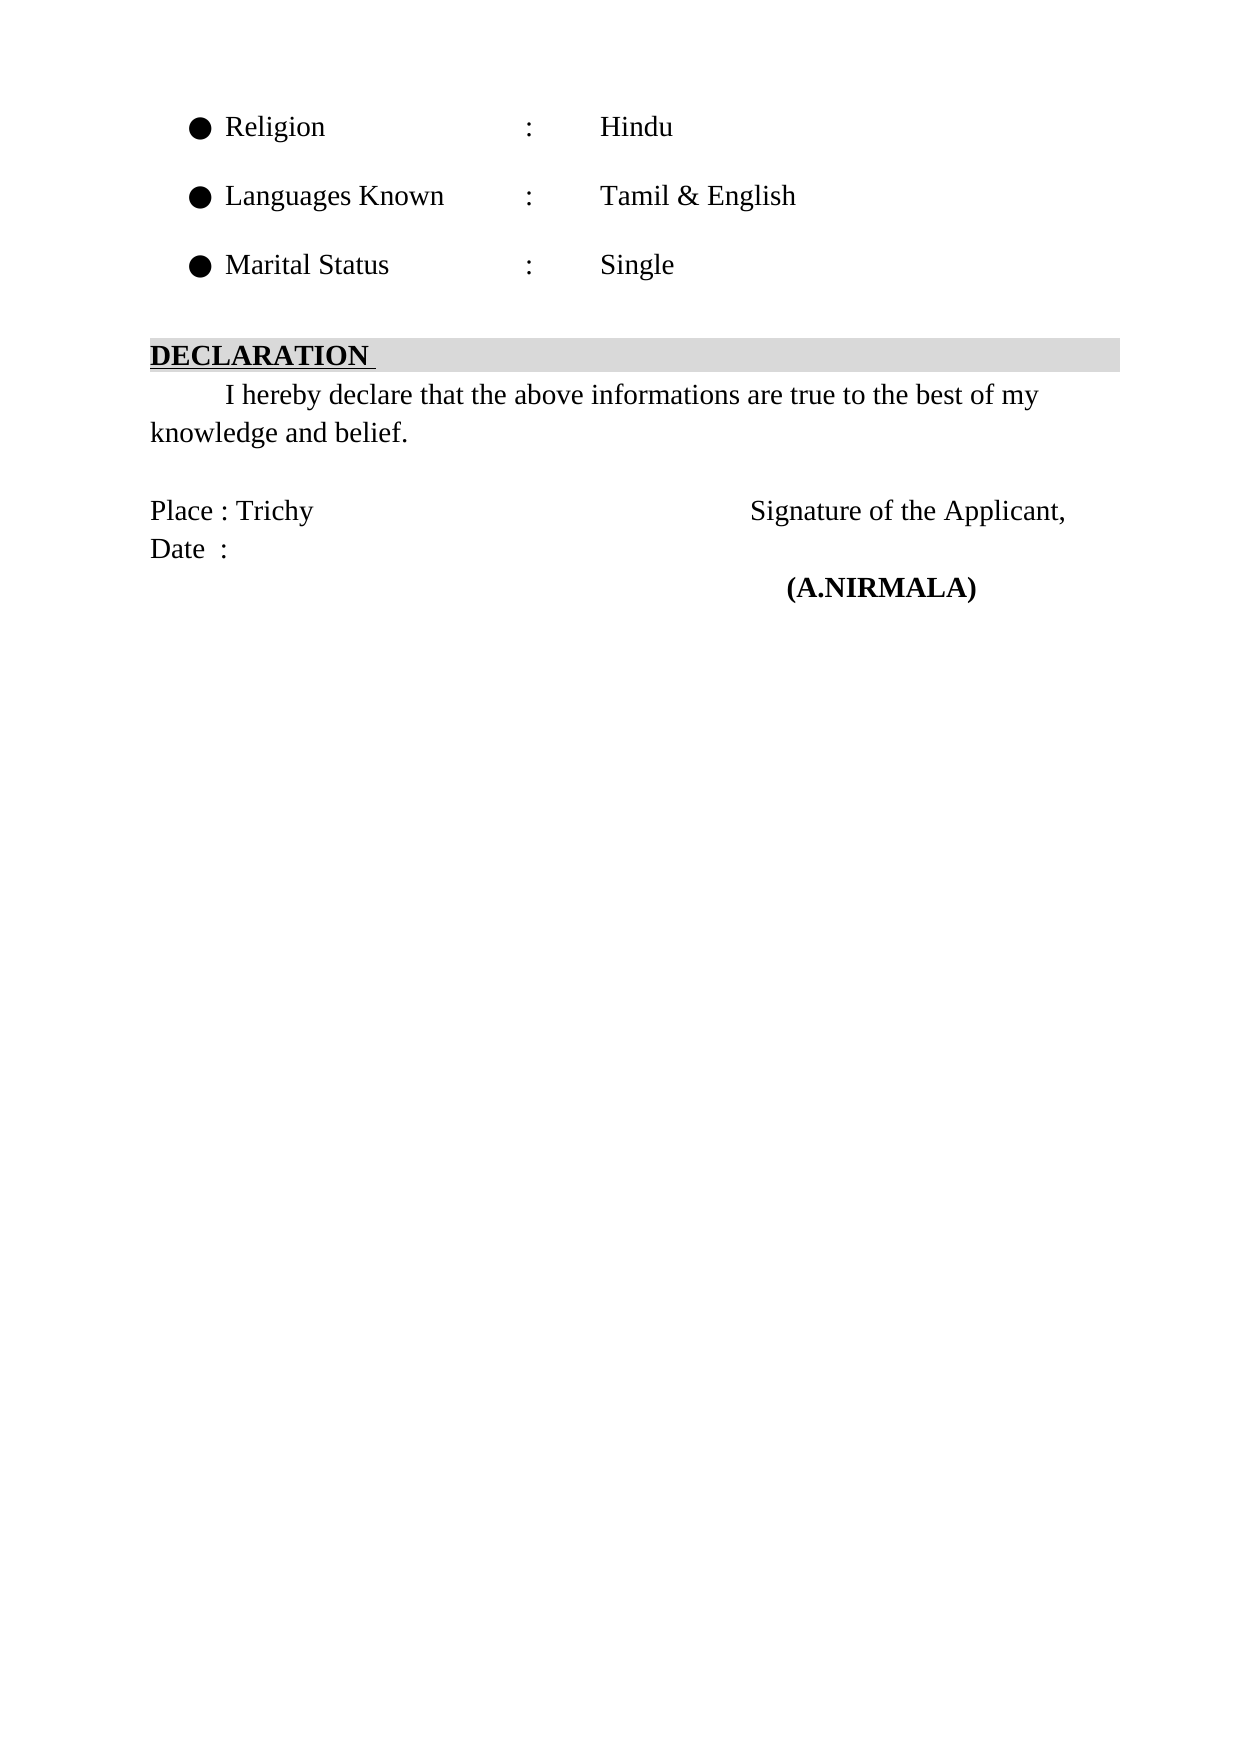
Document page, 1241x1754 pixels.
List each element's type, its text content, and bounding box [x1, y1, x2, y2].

text (A.NIRMALA) [675, 570, 1120, 603]
list Religion : Hindu [187, 94, 1120, 153]
text Place : Trichy Signature of the Applicant, [150, 493, 1120, 526]
list Languages Known : Tamil & English [187, 162, 1120, 222]
text DECLARATION [150, 338, 1120, 372]
list Marital Status : Single [187, 231, 1120, 291]
text I hereby declare that the above informations are true to the best of my knowledge and belief. [150, 377, 1120, 449]
text Date : [150, 531, 1120, 565]
